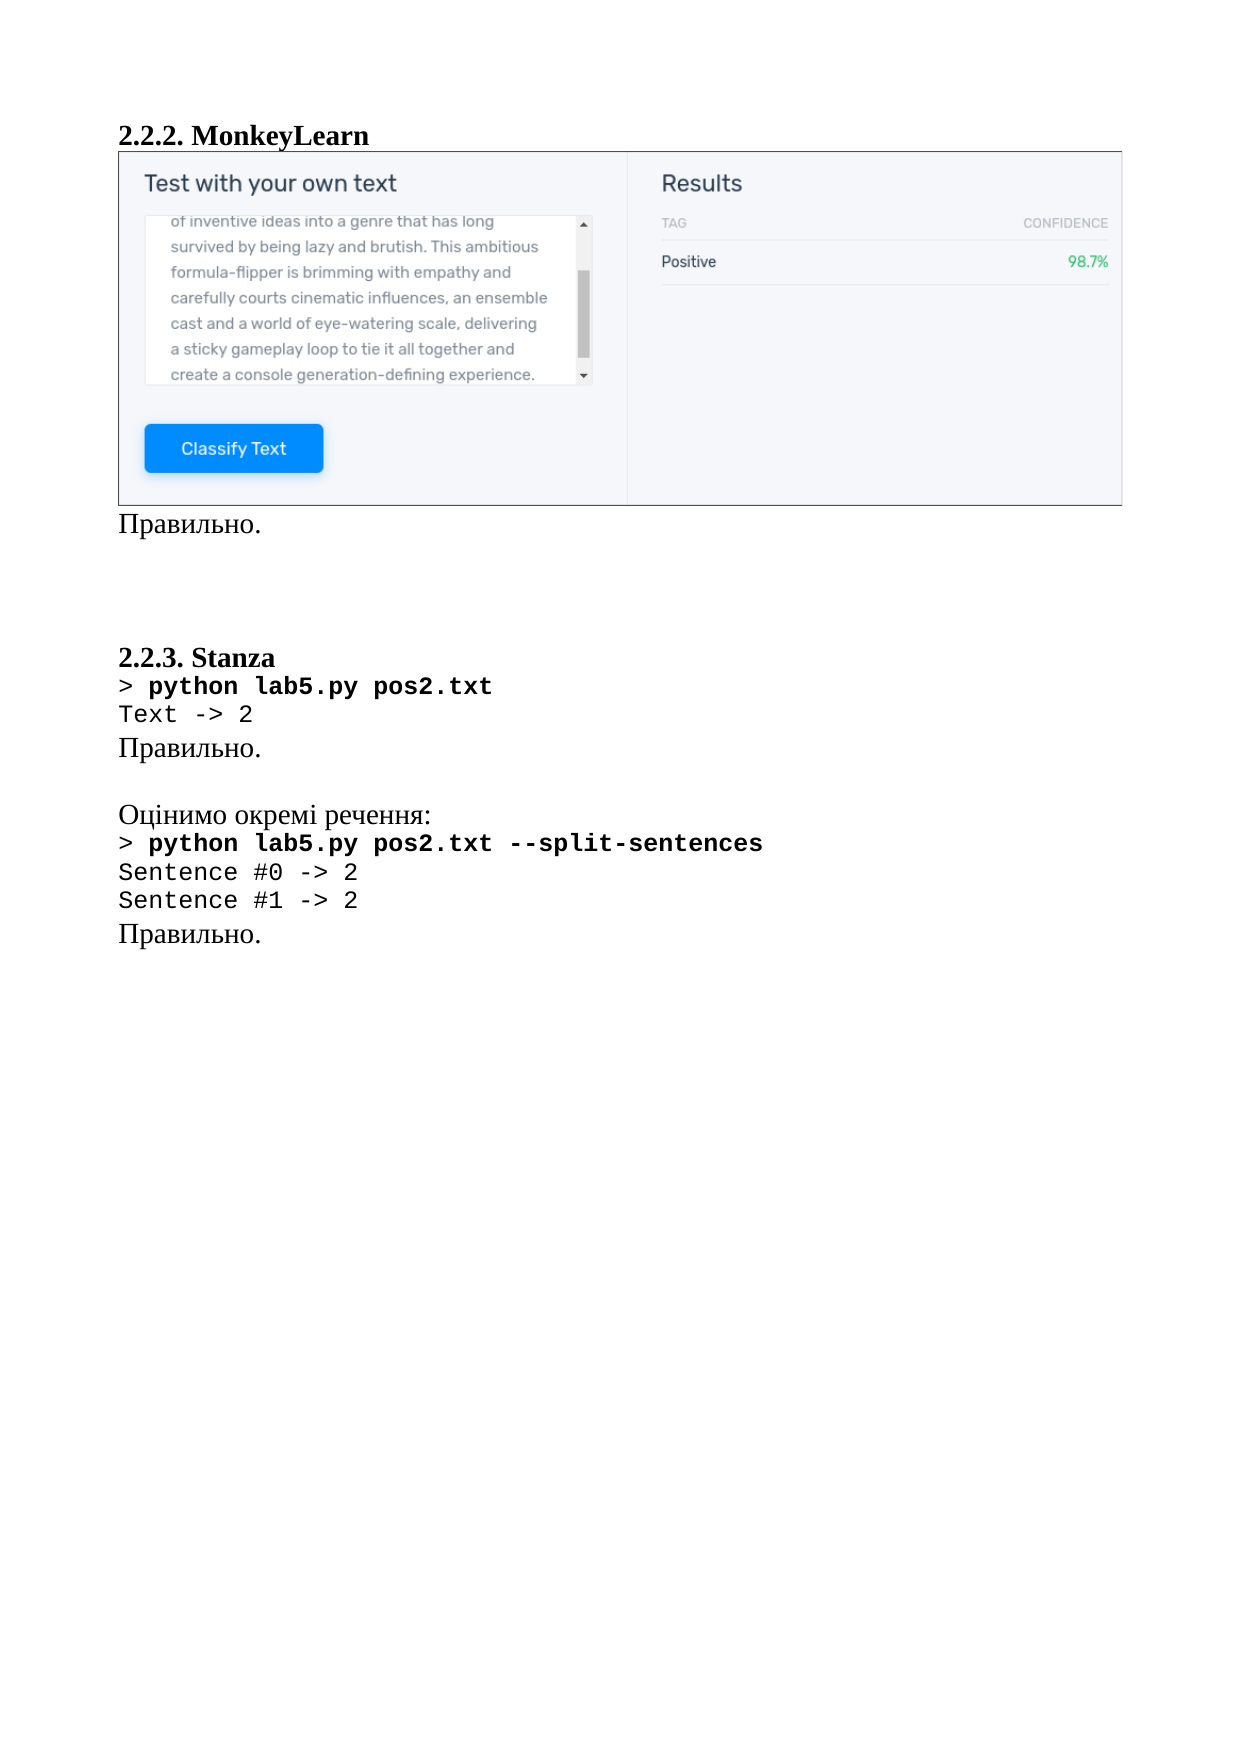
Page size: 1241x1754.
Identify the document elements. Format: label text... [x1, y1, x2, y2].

text 2.2.3. Stanza [118, 640, 1122, 673]
text Правильно. [118, 916, 1122, 949]
text > python lab5.py pos2.txt --split-sentences [118, 831, 1122, 859]
text Sentence #1 -> 2 [118, 887, 1122, 916]
picture [118, 151, 1123, 506]
text Оцінимо окремі речення: [118, 797, 1122, 831]
text Правильно. [118, 506, 1122, 539]
text Text -> 2 [118, 702, 1122, 730]
text Sentence #0 -> 2 [118, 859, 1122, 887]
text 2.2.2. MonkeyLearn [118, 118, 1122, 151]
text > python lab5.py pos2.txt [118, 673, 1122, 702]
text Правильно. [118, 730, 1122, 764]
